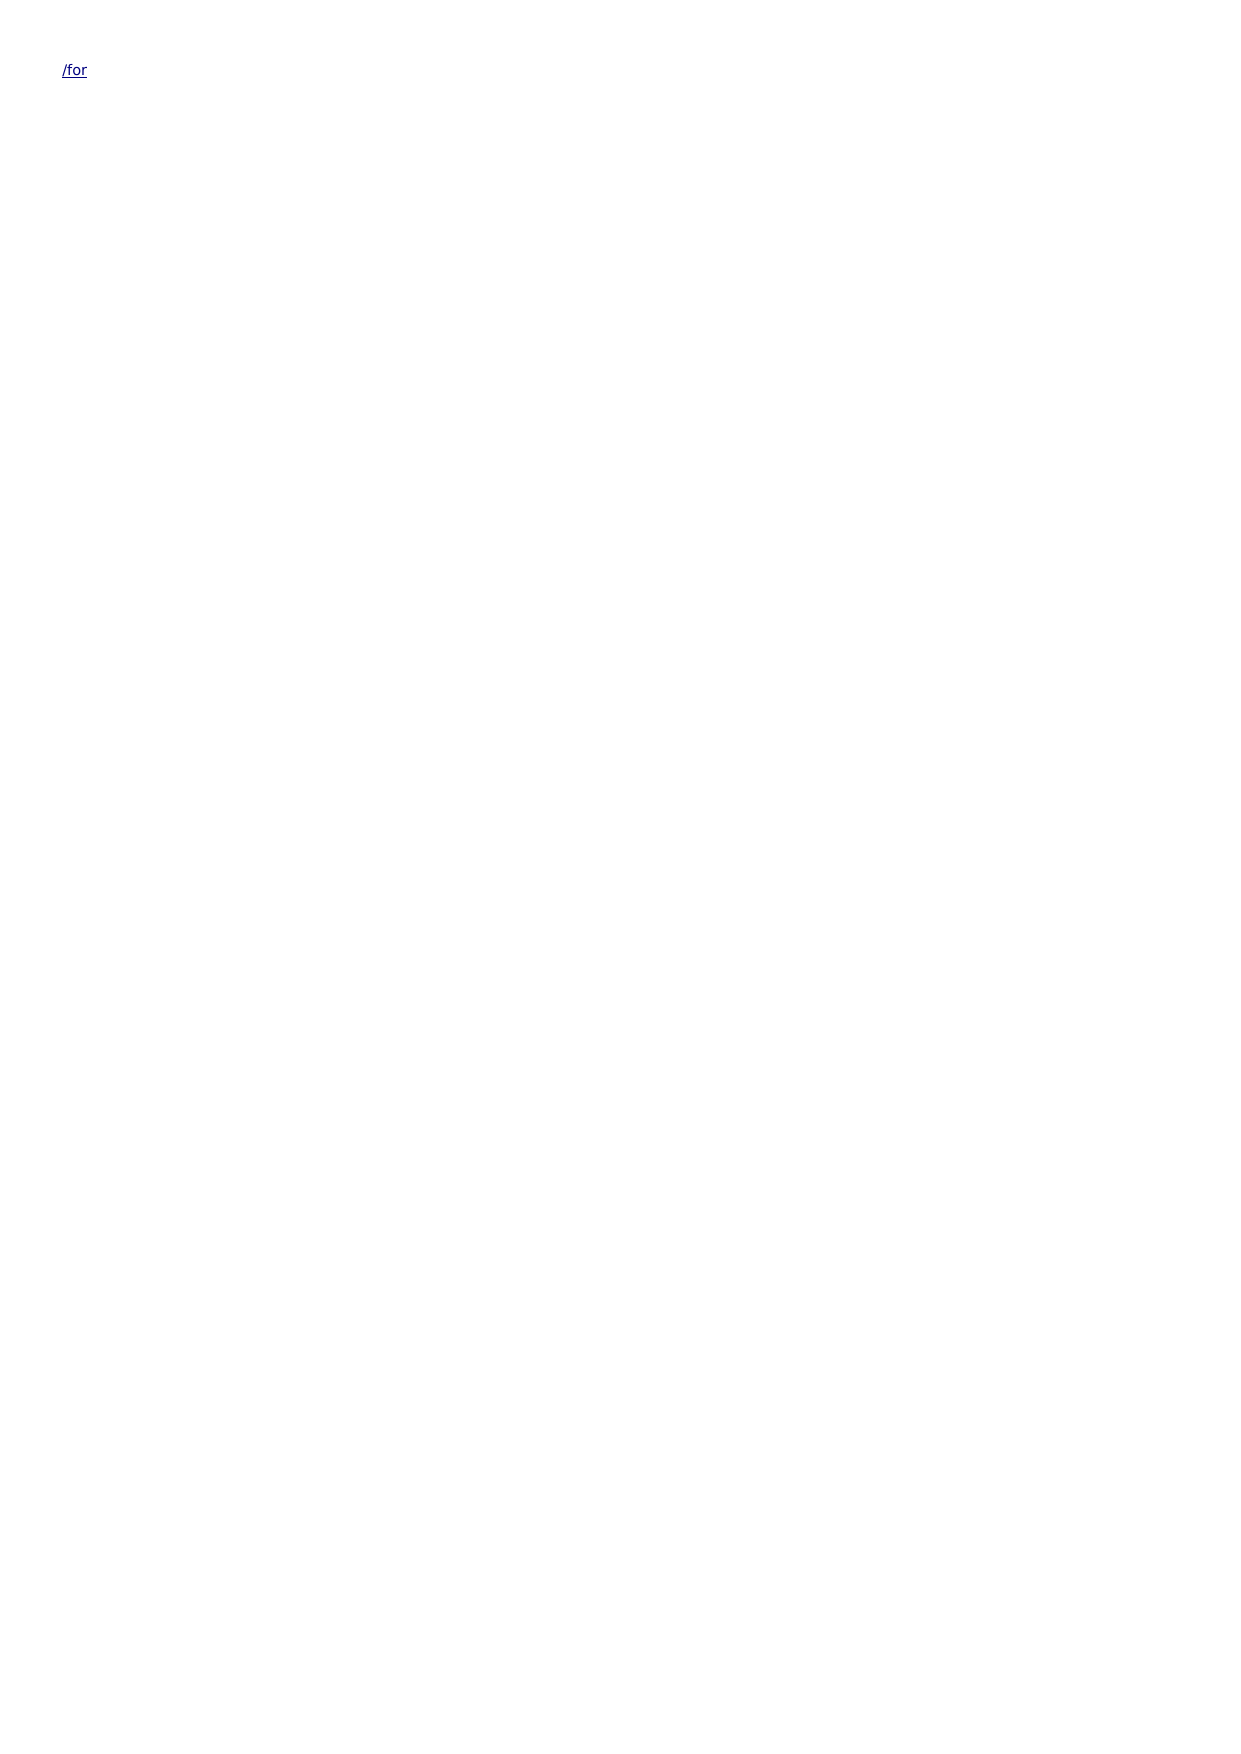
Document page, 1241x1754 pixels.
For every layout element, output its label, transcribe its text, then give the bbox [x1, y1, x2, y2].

text /for [62, 62, 1178, 79]
